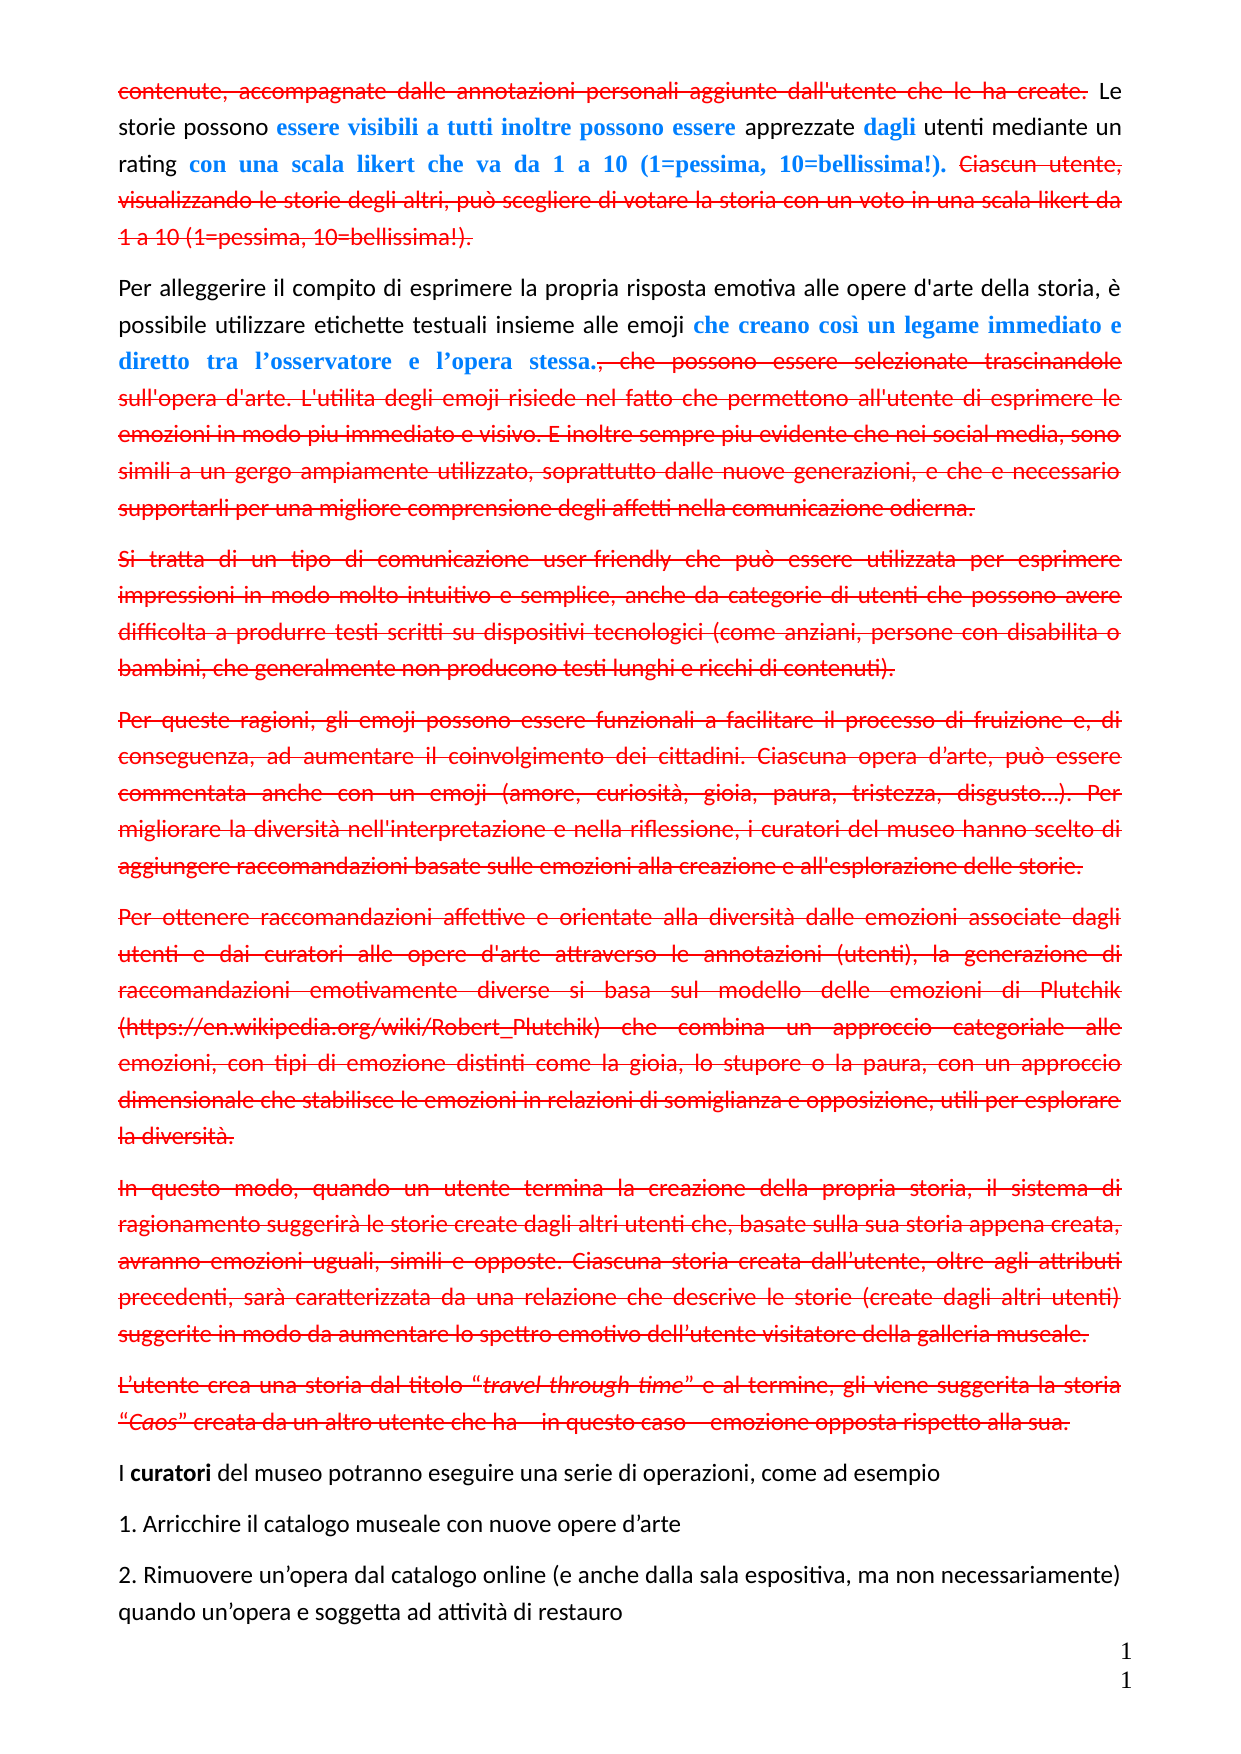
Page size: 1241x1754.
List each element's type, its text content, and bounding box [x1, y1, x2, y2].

text Per ottenere raccomandazioni affettive e orientate alla diversità dalle emozioni associate dagli utenti e dai curatori alle opere d'arte attraverso le annotazioni (utenti), la generazione di raccomandazioni emotivamente diverse si basa sul modello delle emozioni di Plutchik (https://en.wikipedia.org/wiki/Robert_Plutchik) che combina un approccio categoriale alle emozioni, con tipi di emozione distinti come la gioia, lo stupore o la paura, con un approccio dimensionale che stabilisce le emozioni in relazioni di somiglianza e opposizione, utili per esplorare la diversità. [118, 1065, 1122, 1151]
text Per ottenere raccomandazioni affettive e orientate alla diversità dalle emozioni associate dagli utenti e dai curatori alle opere d'arte attraverso le annotazioni (utenti), la generazione di raccomandazioni emotivamente diverse si basa sul modello delle emozioni di Plutchik (https://en.wikipedia.org/wiki/Robert_Plutchik) che combina un approccio categoriale alle emozioni, con tipi di emozione distinti come la gioia, lo stupore o la paura, con un approccio dimensionale che stabilisce le emozioni in relazioni di somiglianza e opposizione, utili per esplorare la diversità. [118, 956, 1122, 991]
text 2. Rimuovere un’opera dal catalogo online (e anche dalla sala espositiva, ma non necessariamente) quando un’opera e soggetta ad attività di restauro [118, 1559, 1122, 1626]
text Per queste ragioni, gli emoji possono essere funzionali a facilitare il processo di fruizione e, di conseguenza, ad aumentare il coinvolgimento dei cittadini. Ciascuna opera d’arte, può essere commentata anche con un emoji (amore, curiosità, gioia, paura, tristezza, disgusto…). Per migliorare la diversità nell'interpretazione e nella riflessione, i curatori del museo hanno scelto di aggiungere raccomandazioni basate sulle emozioni alla creazione e all'esplorazione delle storie. [118, 722, 1122, 757]
text Per alleggerire il compito di esprimere la propria risposta emotiva alle opere d'arte della storia, è possibile utilizzare etichette testuali insieme alle emoji che creano così un legame immediato e diretto tra l’osservatore e l’opera stessa., che possono essere selezionate trascinandole sull'opera d'arte. L'utilita degli emoji risiede nel fatto che permettono all'utente di esprimere le emozioni in modo piu immediato e visivo. E inoltre sempre piu evidente che nei social media, sono simili a un gergo ampiamente utilizzato, soprattutto dalle nuove generazioni, e che e necessario supportarli per una migliore comprensione degli affetti nella comunicazione odierna. [118, 272, 1122, 399]
text Per ottenere raccomandazioni affettive e orientate alla diversità dalle emozioni associate dagli utenti e dai curatori alle opere d'arte attraverso le annotazioni (utenti), la generazione di raccomandazioni emotivamente diverse si basa sul modello delle emozioni di Plutchik (https://en.wikipedia.org/wiki/Robert_Plutchik) che combina un approccio categoriale alle emozioni, con tipi di emozione distinti come la gioia, lo stupore o la paura, con un approccio dimensionale che stabilisce le emozioni in relazioni di somiglianza e opposizione, utili per esplorare la diversità. [118, 992, 1122, 1027]
text Si tratta di un tipo di comunicazione user-friendly che può essere utilizzata per esprimere impressioni in modo molto intuitivo e semplice, anche da categorie di utenti che possono avere difficolta a produrre testi scritti su dispositivi tecnologici (come anziani, persone con disabilita o bambini, che generalmente non producono testi lunghi e ricchi di contenuti). [118, 543, 1122, 559]
text Per ottenere raccomandazioni affettive e orientate alla diversità dalle emozioni associate dagli utenti e dai curatori alle opere d'arte attraverso le annotazioni (utenti), la generazione di raccomandazioni emotivamente diverse si basa sul modello delle emozioni di Plutchik (https://en.wikipedia.org/wiki/Robert_Plutchik) che combina un approccio categoriale alle emozioni, con tipi di emozione distinti come la gioia, lo stupore o la paura, con un approccio dimensionale che stabilisce le emozioni in relazioni di somiglianza e opposizione, utili per esplorare la diversità. [118, 1029, 1122, 1064]
text I curatori del museo potranno eseguire una serie di operazioni, come ad esempio [118, 1457, 1122, 1487]
text Per queste ragioni, gli emoji possono essere funzionali a facilitare il processo di fruizione e, di conseguenza, ad aumentare il coinvolgimento dei cittadini. Ciascuna opera d’arte, può essere commentata anche con un emoji (amore, curiosità, gioia, paura, tristezza, disgusto…). Per migliorare la diversità nell'interpretazione e nella riflessione, i curatori del museo hanno scelto di aggiungere raccomandazioni basate sulle emozioni alla creazione e all'esplorazione delle storie. [118, 704, 1122, 720]
text L’utente crea una storia dal titolo “travel through time” e al termine, gli viene suggerita la storia “Caos” creata da un altro utente che ha – in questo caso – emozione opposta rispetto alla sua. [118, 1369, 1122, 1436]
text Si tratta di un tipo di comunicazione user-friendly che può essere utilizzata per esprimere impressioni in modo molto intuitivo e semplice, anche da categorie di utenti che possono avere difficolta a produrre testi scritti su dispositivi tecnologici (come anziani, persone con disabilita o bambini, che generalmente non producono testi lunghi e ricchi di contenuti). [118, 598, 1122, 683]
text In questo modo, quando un utente termina la creazione della propria storia, il sistema di ragionamento suggerirà le storie create dagli altri utenti che, basate sulla sua storia appena creata, avranno emozioni uguali, simili e opposte. Ciascuna storia creata dall’utente, oltre agli attributi precedenti, sarà caratterizzata da una relazione che descrive le storie (create dagli altri utenti) suggerite in modo da aumentare lo spettro emotivo dell’utente visitatore della galleria museale. [118, 1226, 1122, 1261]
text Per ottenere raccomandazioni affettive e orientate alla diversità dalle emozioni associate dagli utenti e dai curatori alle opere d'arte attraverso le annotazioni (utenti), la generazione di raccomandazioni emotivamente diverse si basa sul modello delle emozioni di Plutchik (https://en.wikipedia.org/wiki/Robert_Plutchik) che combina un approccio categoriale alle emozioni, con tipi di emozione distinti come la gioia, lo stupore o la paura, con un approccio dimensionale che stabilisce le emozioni in relazioni di somiglianza e opposizione, utili per esplorare la diversità. [118, 901, 1122, 954]
text Per alleggerire il compito di esprimere la propria risposta emotiva alle opere d'arte della storia, è possibile utilizzare etichette testuali insieme alle emoji che creano così un legame immediato e diretto tra l’osservatore e l’opera stessa., che possono essere selezionate trascinandole sull'opera d'arte. L'utilita degli emoji risiede nel fatto che permettono all'utente di esprimere le emozioni in modo piu immediato e visivo. E inoltre sempre piu evidente che nei social media, sono simili a un gergo ampiamente utilizzato, soprattutto dalle nuove generazioni, e che e necessario supportarli per una migliore comprensione degli affetti nella comunicazione odierna. [118, 400, 1122, 522]
text In questo modo, quando un utente termina la creazione della propria storia, il sistema di ragionamento suggerirà le storie create dagli altri utenti che, basate sulla sua storia appena creata, avranno emozioni uguali, simili e opposte. Ciascuna storia creata dall’utente, oltre agli attributi precedenti, sarà caratterizzata da una relazione che descrive le storie (create dagli altri utenti) suggerite in modo da aumentare lo spettro emotivo dell’utente visitatore della galleria museale. [118, 1190, 1122, 1225]
text Per queste ragioni, gli emoji possono essere funzionali a facilitare il processo di fruizione e, di conseguenza, ad aumentare il coinvolgimento dei cittadini. Ciascuna opera d’arte, può essere commentata anche con un emoji (amore, curiosità, gioia, paura, tristezza, disgusto…). Per migliorare la diversità nell'interpretazione e nella riflessione, i curatori del museo hanno scelto di aggiungere raccomandazioni basate sulle emozioni alla creazione e all'esplorazione delle storie. [118, 831, 1122, 881]
text In questo modo, quando un utente termina la creazione della propria storia, il sistema di ragionamento suggerirà le storie create dagli altri utenti che, basate sulla sua storia appena creata, avranno emozioni uguali, simili e opposte. Ciascuna storia creata dall’utente, oltre agli attributi precedenti, sarà caratterizzata da una relazione che descrive le storie (create dagli altri utenti) suggerite in modo da aumentare lo spettro emotivo dell’utente visitatore della galleria museale. [118, 1263, 1122, 1348]
text Un cittadino può esplorare le storie disponibili. L’utente può cancellare le proprie storie mentre il curatore può cancellare oltre le proprie storie anche quelle degli altri utenti. L'esplorazione delle storie, che corrisponde alla fase di riflessione del ciclo IRL, è mediata dal catalogo del museo: per vedere le storie memorizzate nella base di dati, Per esplorare le storie il cittadino sfoglia il catalogo museale e seleziona un'opera d'arte di suo interesse presente nella base di dati. Una volta scelta l'opera, l'interfaccia che interroga la base di dati, mostra il link alle storie che la contengono. Ogni storia può essere open e si possono vedere le opere in essa contenute, accompagnate dalle annotazioni personali aggiunte dall'utente che le ha create. Le storie possono essere visibili a tutti inoltre possono essere apprezzate dagli utenti mediante un rating con una scala likert che va da 1 a 10 (1=pessima, 10=bellissima!). Ciascun utente, visualizzando le storie degli altri, può scegliere di votare la storia con un voto in una scala likert da 1 a 10 (1=pessima, 10=bellissima!). [118, 203, 1122, 252]
text Per queste ragioni, gli emoji possono essere funzionali a facilitare il processo di fruizione e, di conseguenza, ad aumentare il coinvolgimento dei cittadini. Ciascuna opera d’arte, può essere commentata anche con un emoji (amore, curiosità, gioia, paura, tristezza, disgusto…). Per migliorare la diversità nell'interpretazione e nella riflessione, i curatori del museo hanno scelto di aggiungere raccomandazioni basate sulle emozioni alla creazione e all'esplorazione delle storie. [118, 795, 1122, 830]
text Per queste ragioni, gli emoji possono essere funzionali a facilitare il processo di fruizione e, di conseguenza, ad aumentare il coinvolgimento dei cittadini. Ciascuna opera d’arte, può essere commentata anche con un emoji (amore, curiosità, gioia, paura, tristezza, disgusto…). Per migliorare la diversità nell'interpretazione e nella riflessione, i curatori del museo hanno scelto di aggiungere raccomandazioni basate sulle emozioni alla creazione e all'esplorazione delle storie. [118, 758, 1122, 793]
text Un cittadino può esplorare le storie disponibili. L’utente può cancellare le proprie storie mentre il curatore può cancellare oltre le proprie storie anche quelle degli altri utenti. L'esplorazione delle storie, che corrisponde alla fase di riflessione del ciclo IRL, è mediata dal catalogo del museo: per vedere le storie memorizzate nella base di dati, Per esplorare le storie il cittadino sfoglia il catalogo museale e seleziona un'opera d'arte di suo interesse presente nella base di dati. Una volta scelta l'opera, l'interfaccia che interroga la base di dati, mostra il link alle storie che la contengono. Ogni storia può essere open e si possono vedere le opere in essa contenute, accompagnate dalle annotazioni personali aggiunte dall'utente che le ha create. Le storie possono essere visibili a tutti inoltre possono essere apprezzate dagli utenti mediante un rating con una scala likert che va da 1 a 10 (1=pessima, 10=bellissima!). Ciascun utente, visualizzando le storie degli altri, può scegliere di votare la storia con un voto in una scala likert da 1 a 10 (1=pessima, 10=bellissima!). [118, 75, 1122, 201]
text In questo modo, quando un utente termina la creazione della propria storia, il sistema di ragionamento suggerirà le storie create dagli altri utenti che, basate sulla sua storia appena creata, avranno emozioni uguali, simili e opposte. Ciascuna storia creata dall’utente, oltre agli attributi precedenti, sarà caratterizzata da una relazione che descrive le storie (create dagli altri utenti) suggerite in modo da aumentare lo spettro emotivo dell’utente visitatore della galleria museale. [118, 1172, 1122, 1188]
text Si tratta di un tipo di comunicazione user-friendly che può essere utilizzata per esprimere impressioni in modo molto intuitivo e semplice, anche da categorie di utenti che possono avere difficolta a produrre testi scritti su dispositivi tecnologici (come anziani, persone con disabilita o bambini, che generalmente non producono testi lunghi e ricchi di contenuti). [118, 561, 1122, 596]
text 1. Arricchire il catalogo museale con nuove opere d’arte [118, 1508, 1122, 1538]
